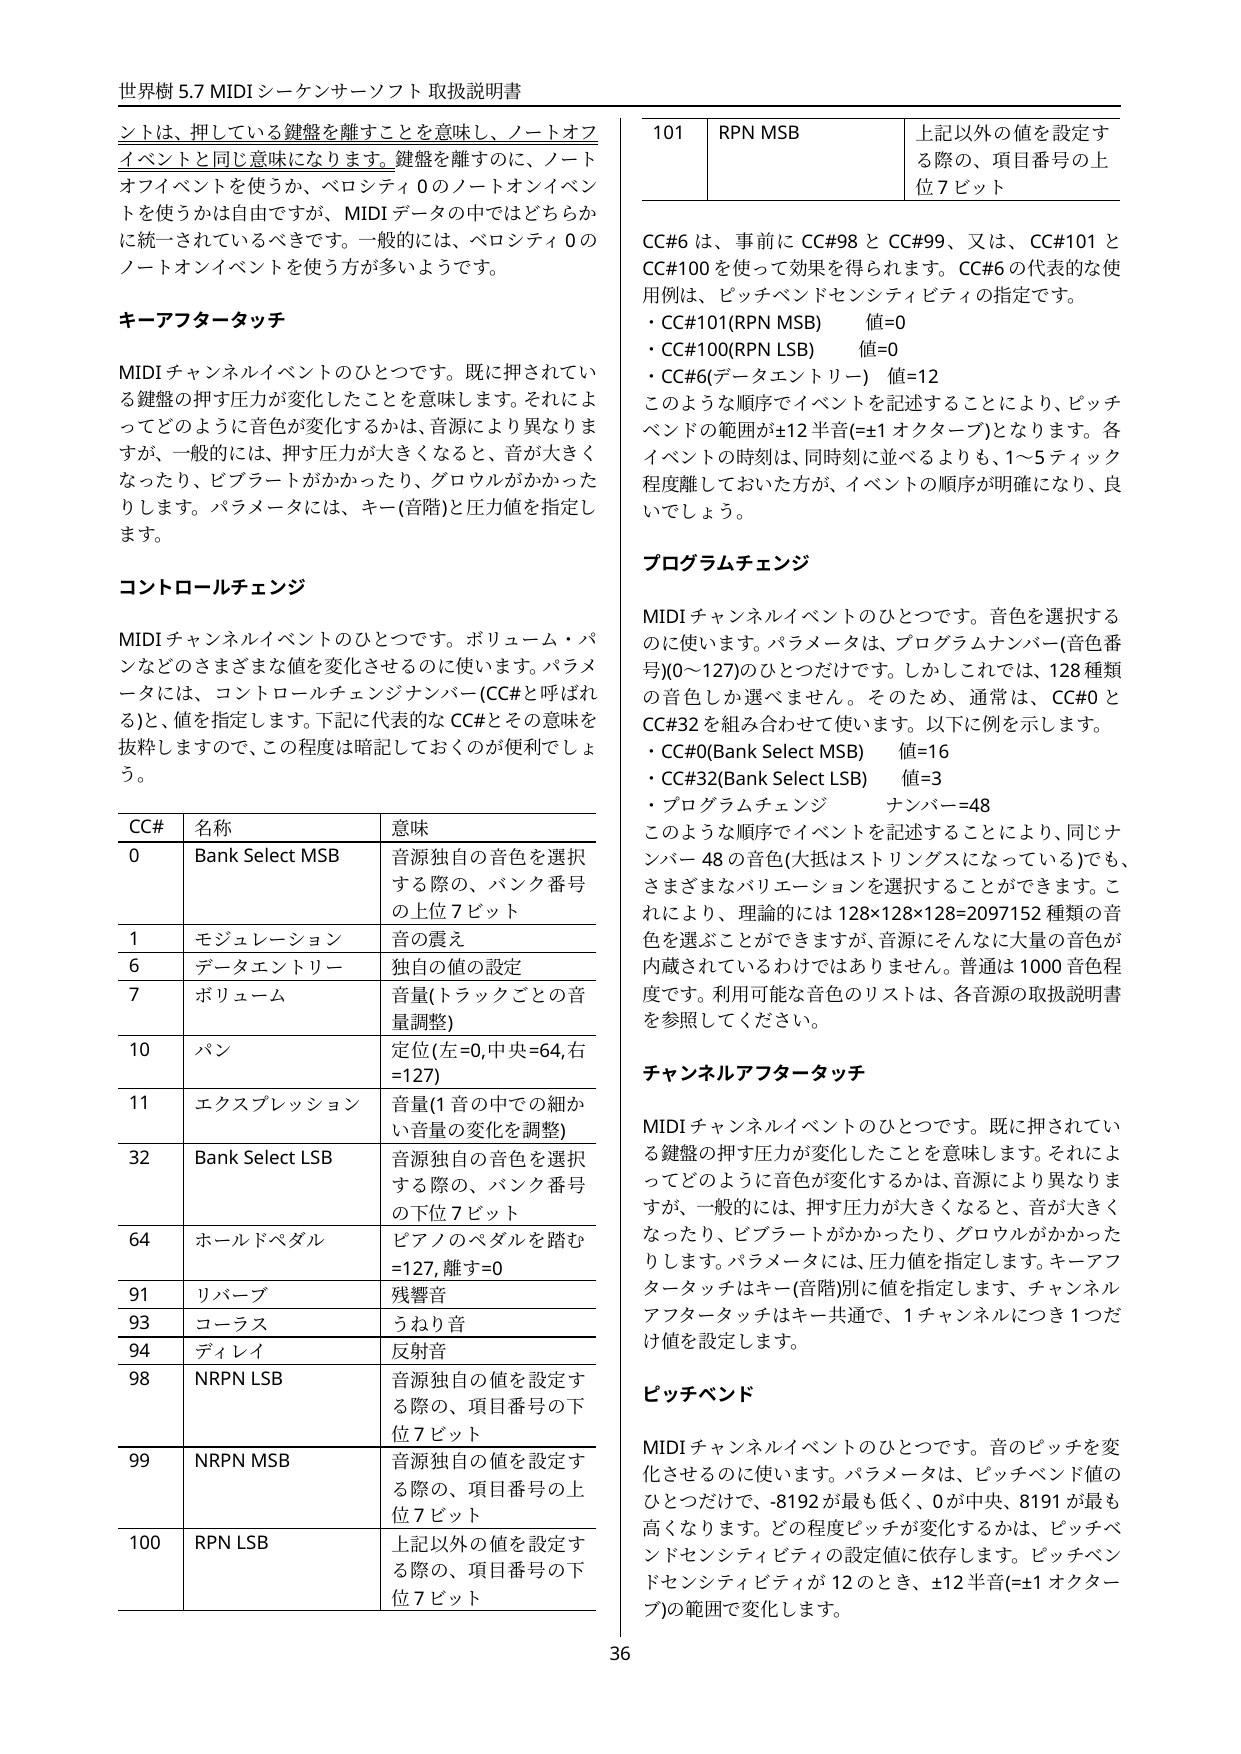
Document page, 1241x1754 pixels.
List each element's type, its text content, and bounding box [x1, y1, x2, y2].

table_cell 残響音 [381, 1281, 596, 1308]
table_cell 11 [118, 1089, 183, 1143]
table_cell データエントリー [184, 953, 380, 980]
table_cell 音源独自の値を設定する際の、項目番号の上位7ビット [381, 1448, 596, 1528]
table_cell NRPN MSB [184, 1448, 380, 1528]
text MIDIチャンネルイベントのひとつです。鍵盤を押します。パラメータには、キー(音階)及びベロシティ(打鍵速度)を指定します。このイベントは、常にノートオフイベントとペアになるように使わなければなりません。音の長さは、ペアとなっているノートオフイベントの位置により自動的に決まります。なお、ベロシティが0のノートオンイベントは、押している鍵盤を離すことを意味し、ノートオフイベントと同じ意味になります。鍵盤を離すのに、ノートオフイベントを使うか、ベロシティ0のノートオンイベントを使うかは自由ですが、MIDIデータの中ではどちらかに統一されているべきです。一般的には、ベロシティ0のノートオンイベントを使う方が多いようです。 [118, 118, 598, 141]
text ・CC#100(RPN LSB) 値=0 [642, 334, 1122, 362]
text このような順序でイベントを記述することにより、同じナンバー48の音色(大抵はストリングスになっている)でも、さまざまなバリエーションを選択することができます。これにより、理論的には128×128×128=2097152種類の音色を選ぶことができますが、音源にそんなに大量の音色が内蔵されているわけではありません。普通は1000音色程度です。利用可能な音色のリストは、各音源の取扱説明書を参照してください。 [642, 817, 1122, 1033]
table_cell 音の震え [381, 925, 596, 952]
table_cell モジュレーション [184, 925, 380, 952]
table_cell 音量(1音の中での細かい音量の変化を調整) [381, 1089, 596, 1143]
table_cell うねり音 [381, 1309, 596, 1336]
table_cell 94 [118, 1338, 183, 1364]
text チャンネルアフタータッチ [642, 1059, 1122, 1086]
table_cell 1 [118, 925, 183, 952]
table_cell 音源独自の音色を選択する際の、バンク番号の下位7ビット [381, 1144, 596, 1225]
table_cell 7 [118, 981, 183, 1035]
text コントロールチェンジ [118, 573, 598, 600]
table_cell 独自の値の設定 [381, 953, 596, 980]
table_cell 反射音 [381, 1338, 596, 1364]
table_cell 64 [118, 1226, 183, 1280]
table_cell エクスプレッション [184, 1089, 380, 1143]
table_cell 上記以外の値を設定する際の、項目番号の上位7ビット [905, 119, 1120, 200]
table_cell 音源独自の音色を選択する際の、バンク番号の上位7ビット [381, 843, 596, 924]
text ・CC#0(Bank Select MSB) 値=16 [642, 737, 1122, 763]
table_cell 音源独自の値を設定する際の、項目番号の下位7ビット [381, 1365, 596, 1446]
text MIDIチャンネルイベントのひとつです。ボリューム・パンなどのさまざまな値を変化させるのに使います。パラメータには、コントロールチェンジナンバー(CC#と呼ばれる)と、値を指定します。下記に代表的なCC#とその意味を抜粋しますので、この程度は暗記しておくのが便利でしょう。 [118, 625, 598, 787]
table_cell RPN MSB [708, 119, 904, 200]
text ピッチベンド [642, 1380, 1122, 1407]
table_header 意味 [381, 814, 596, 841]
text ・CC#32(Bank Select LSB) 値=3 [642, 763, 1122, 791]
table_cell 10 [118, 1036, 183, 1088]
table_cell ディレイ [184, 1338, 380, 1364]
text ・プログラムチェンジ ナンバー=48 [642, 791, 1122, 817]
table_cell ピアノのペダルを踏む=127, 離す=0 [381, 1226, 596, 1280]
table_cell 99 [118, 1448, 183, 1528]
table_cell コーラス [184, 1309, 380, 1336]
table_cell ボリューム [184, 981, 380, 1035]
table_cell Bank Select LSB [184, 1144, 380, 1225]
text キーアフタータッチ [118, 306, 598, 333]
table_header 名称 [184, 814, 380, 841]
table_cell 98 [118, 1365, 183, 1446]
text MIDIチャンネルイベントのひとつです。音のピッチを変化させるのに使います。パラメータは、ピッチベンド値のひとつだけで、-8192が最も低く、0が中央、8191が最も高くなります。どの程度ピッチが変化するかは、ピッチベンドセンシティビティの設定値に依存します。ピッチベンドセンシティビティが12のとき、±12半音(=±1オクターブ)の範囲で変化します。 [642, 1433, 1122, 1621]
table_cell 32 [118, 1144, 183, 1225]
text MIDIチャンネルイベントのひとつです。鍵盤を押します。パラメータには、キー(音階)及びベロシティ(打鍵速度)を指定します。このイベントは、常にノートオフイベントとペアになるように使わなければなりません。音の長さは、ペアとなっているノートオフイベントの位置により自動的に決まります。なお、ベロシティが0のノートオンイベントは、押している鍵盤を離すことを意味し、ノートオフイベントと同じ意味になります。鍵盤を離すのに、ノートオフイベントを使うか、ベロシティ0のノートオンイベントを使うかは自由ですが、MIDIデータの中ではどちらかに統一されているべきです。一般的には、ベロシティ0のノートオンイベントを使う方が多いようです。 [118, 145, 598, 280]
table_cell 音量(トラックごとの音量調整) [381, 981, 596, 1035]
table_cell リバーブ [184, 1281, 380, 1308]
table_cell NRPN LSB [184, 1365, 380, 1446]
text MIDIチャンネルイベントのひとつです。既に押されている鍵盤の押す圧力が変化したことを意味します。それによってどのように音色が変化するかは、音源により異なりますが、一般的には、押す圧力が大きくなると、音が大きくなったり、ビブラートがかかったり、グロウルがかかったりします。パラメータには、キー(音階)と圧力値を指定します。 [118, 358, 598, 547]
text ・CC#6(データエントリー) 値=12 [642, 362, 1122, 388]
table_cell Bank Select MSB [184, 843, 380, 924]
table_cell RPN LSB [184, 1529, 380, 1610]
text このような順序でイベントを記述することにより、ピッチベンドの範囲が±12半音(=±1オクターブ)となります。各イベントの時刻は、同時刻に並べるよりも、1～5ティック程度離しておいた方が、イベントの順序が明確になり、良いでしょう。 [642, 388, 1122, 523]
text ・CC#101(RPN MSB) 値=0 [642, 308, 1122, 334]
table_cell 0 [118, 843, 183, 924]
table_cell 100 [118, 1529, 183, 1610]
text プログラムチェンジ [642, 549, 1122, 576]
table_header CC# [118, 814, 183, 841]
text MIDIチャンネルイベントのひとつです。既に押されている鍵盤の押す圧力が変化したことを意味します。それによってどのように音色が変化するかは、音源により異なりますが、一般的には、押す圧力が大きくなると、音が大きくなったり、ビブラートがかかったり、グロウルがかかったりします。パラメータには、圧力値を指定します。キーアフタータッチはキー(音階)別に値を指定します、チャンネルアフタータッチはキー共通で、1チャンネルにつき1つだけ値を設定します。 [642, 1112, 1122, 1354]
table_cell 上記以外の値を設定する際の、項目番号の下位7ビット [381, 1529, 596, 1610]
table_cell パン [184, 1036, 380, 1088]
table_cell 定位(左=0,中央=64,右=127) [381, 1036, 596, 1088]
table_cell 91 [118, 1281, 183, 1308]
table_cell 93 [118, 1309, 183, 1336]
table_cell 6 [118, 953, 183, 980]
table_cell 101 [642, 119, 707, 200]
text CC#6は、事前にCC#98とCC#99、又は、CC#101とCC#100を使って効果を得られます。CC#6の代表的な使用例は、ピッチベンドセンシティビティの指定です。 [642, 227, 1122, 308]
table_cell ホールドペダル [184, 1226, 380, 1280]
text MIDIチャンネルイベントのひとつです。音色を選択するのに使います。パラメータは、プログラムナンバー(音色番号)(0～127)のひとつだけです。しかしこれでは、128種類の音色しか選べません。そのため、通常は、CC#0とCC#32を組み合わせて使います。以下に例を示します。 [642, 602, 1122, 737]
